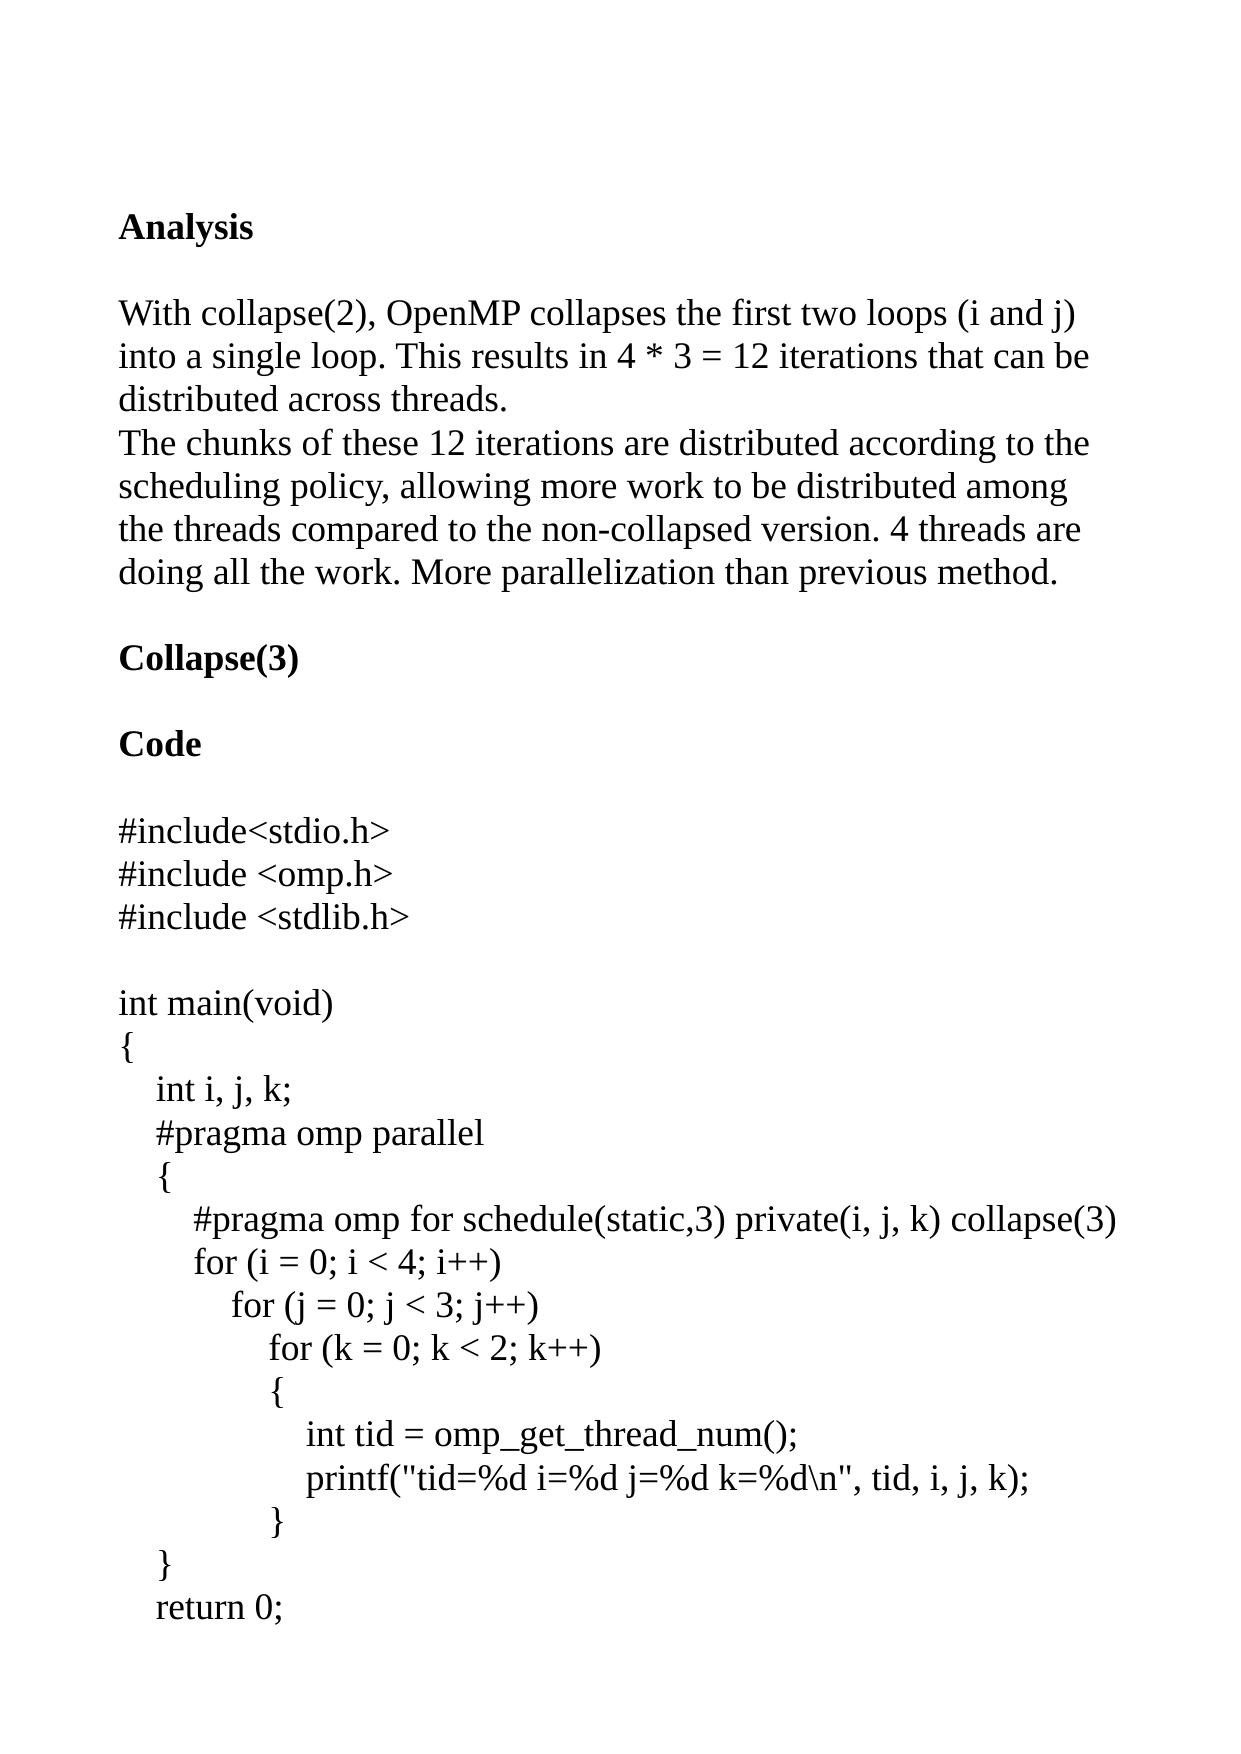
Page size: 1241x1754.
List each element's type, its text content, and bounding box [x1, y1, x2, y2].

text #include <stdlib.h> [118, 894, 1122, 937]
text return 0; [118, 1584, 1122, 1627]
text for (i = 0; i < 4; i++) [118, 1239, 1122, 1282]
text for (j = 0; j < 3; j++) [118, 1282, 1122, 1326]
text #pragma omp for schedule(static,3) private(i, j, k) collapse(3) [118, 1196, 1122, 1239]
text { [118, 1024, 1122, 1067]
text The chunks of these 12 iterations are distributed according to the scheduling policy, allowing more work to be distributed among the threads compared to the non-collapsed version. 4 threads are doing all the work. More parallelization than previous method. [118, 420, 1122, 592]
text int i, j, k; [118, 1067, 1122, 1110]
text int main(void) [118, 981, 1122, 1024]
text for (k = 0; k < 2; k++) [118, 1326, 1122, 1369]
text Collapse(3) [118, 636, 1122, 679]
text } [118, 1498, 1122, 1541]
text With collapse(2), OpenMP collapses the first two loops (i and j) into a single loop. This results in 4 * 3 = 12 iterations that can be distributed across threads. [118, 291, 1122, 420]
text #include <omp.h> [118, 851, 1122, 894]
text Code [118, 722, 1122, 765]
text printf("tid=%d i=%d j=%d k=%d\n", tid, i, j, k); [118, 1455, 1122, 1498]
text { [118, 1369, 1122, 1412]
text } [118, 1541, 1122, 1584]
text #pragma omp parallel [118, 1110, 1122, 1153]
text { [118, 1153, 1122, 1196]
text Analysis [118, 204, 1122, 247]
text int tid = omp_get_thread_num(); [118, 1412, 1122, 1455]
text #include<stdio.h> [118, 808, 1122, 851]
